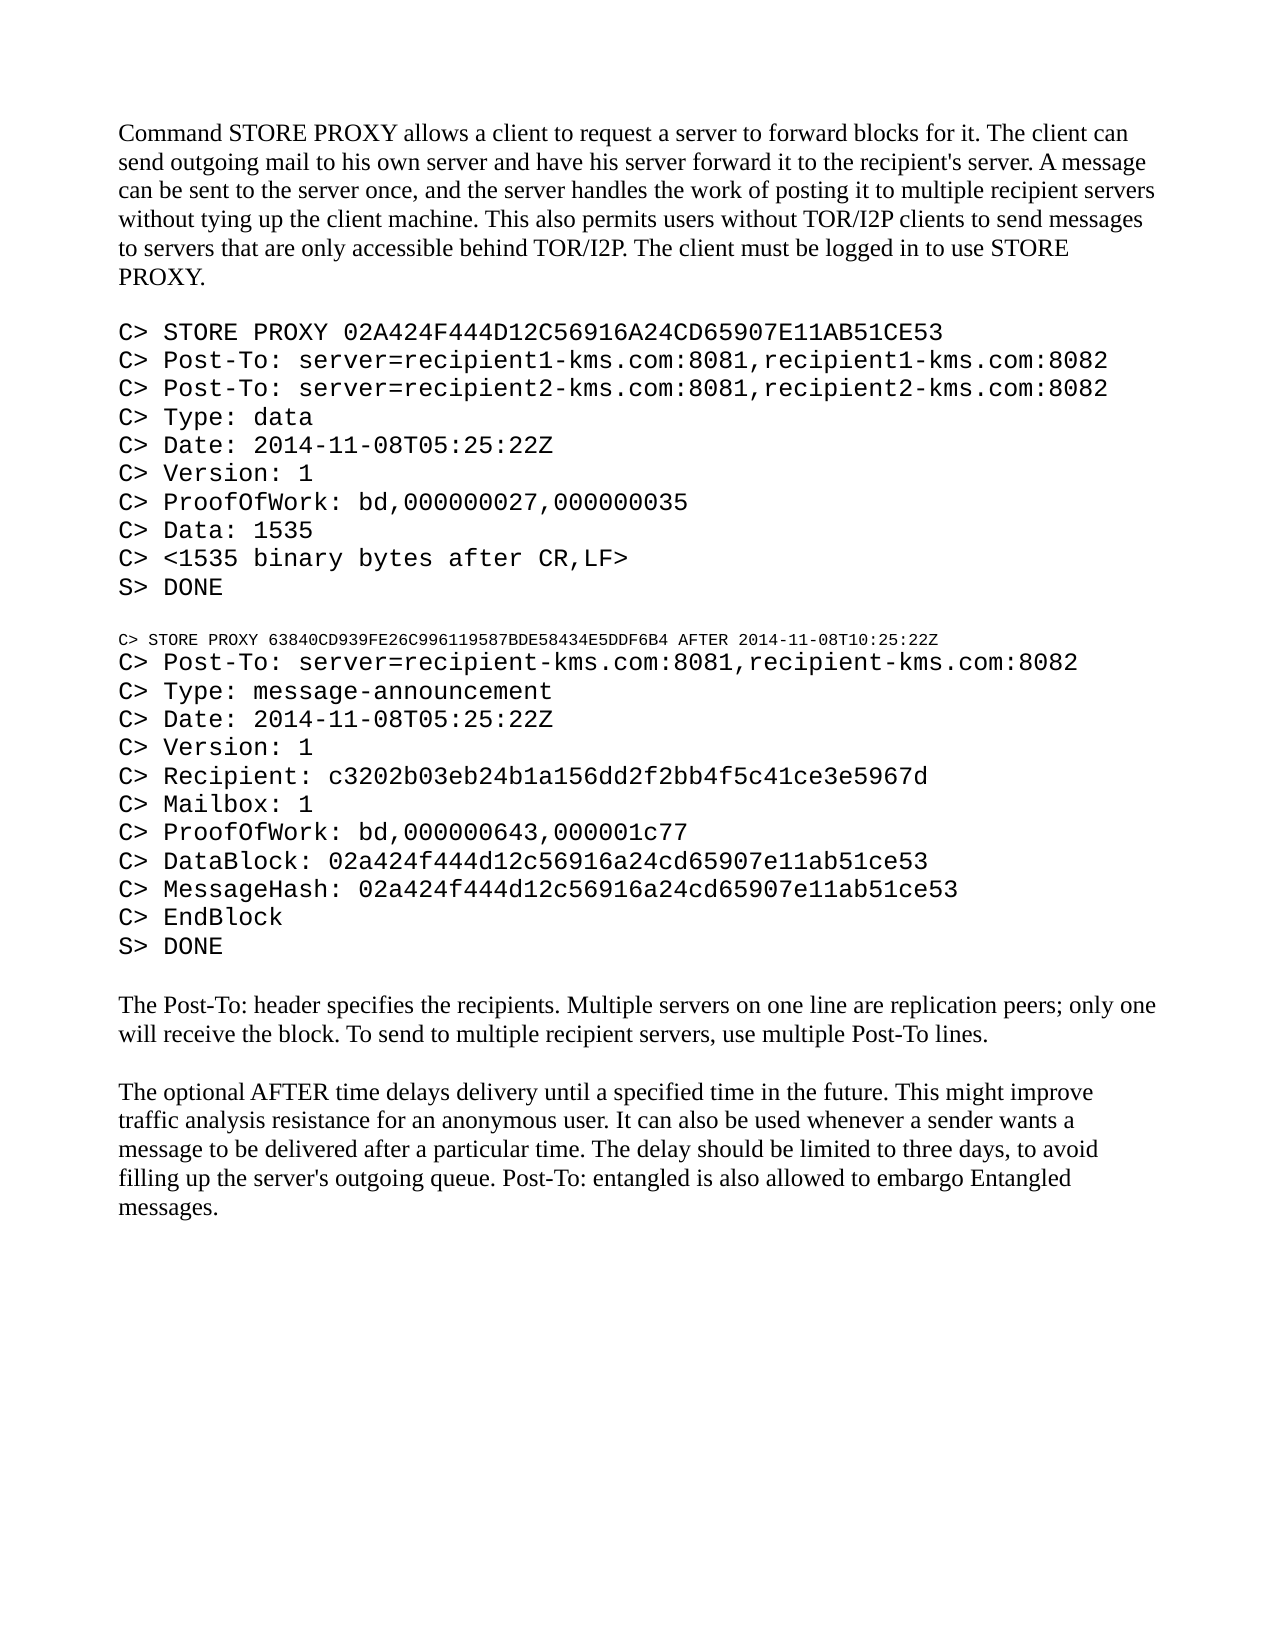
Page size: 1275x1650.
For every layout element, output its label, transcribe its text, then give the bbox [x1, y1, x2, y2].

text C> Type: message-announcement [118, 678, 1157, 707]
text Command STORE PROXY allows a client to request a server to forward blocks for it. The client can send outgoing mail to his own server and have his server forward it to the recipient's server. A message can be sent to the server once, and the server handles the work of posting it to multiple recipient servers without tying up the client machine. This also permits users without TOR/I2P clients to send messages to servers that are only accessible behind TOR/I2P. The client must be logged in to use STORE PROXY. [118, 118, 1157, 291]
text C> Post-To: server=recipient2-kms.com:8081,recipient2-kms.com:8082 [118, 376, 1157, 404]
text C> MessageHash: 02a424f444d12c56916a24cd65907e11ab51ce53 [118, 877, 1157, 905]
text C> ProofOfWork: bd,000000027,000000035 [118, 489, 1157, 518]
text S> DONE [118, 933, 1157, 962]
text C> Type: data [118, 404, 1157, 433]
text C> Date: 2014-11-08T05:25:22Z [118, 433, 1157, 461]
text C> <1535 binary bytes after CR,LF> [118, 546, 1157, 574]
text C> Mailbox: 1 [118, 792, 1157, 820]
text The optional AFTER time delays delivery until a specified time in the future. This might improve traffic analysis resistance for an anonymous user. It can also be used whenever a sender wants a message to be delivered after a particular time. The delay should be limited to three days, to avoid filling up the server's outgoing queue. Post-To: entangled is also allowed to embargo Entangled messages. [118, 1077, 1157, 1220]
text C> Date: 2014-11-08T05:25:22Z [118, 707, 1157, 735]
text C> Version: 1 [118, 461, 1157, 489]
text C> Post-To: server=recipient1-kms.com:8081,recipient1-kms.com:8082 [118, 348, 1157, 376]
text C> Post-To: server=recipient-kms.com:8081,recipient-kms.com:8082 [118, 650, 1157, 678]
text C> Data: 1535 [118, 518, 1157, 546]
text C> STORE PROXY 63840CD939FE26C996119587BDE58434E5DDF6B4 AFTER 2014-11-08T10:25:22Z [118, 631, 1157, 650]
text C> DataBlock: 02a424f444d12c56916a24cd65907e11ab51ce53 [118, 848, 1157, 877]
text C> Recipient: c3202b03eb24b1a156dd2f2bb4f5c41ce3e5967d [118, 763, 1157, 792]
text The Post-To: header specifies the recipients. Multiple servers on one line are replication peers; only one will receive the block. To send to multiple recipient servers, use multiple Post-To lines. [118, 990, 1157, 1048]
text C> EndBlock [118, 905, 1157, 933]
text S> DONE [118, 574, 1157, 603]
text C> ProofOfWork: bd,000000643,000001c77 [118, 820, 1157, 848]
text C> STORE PROXY 02A424F444D12C56916A24CD65907E11AB51CE53 [118, 319, 1157, 348]
text C> Version: 1 [118, 735, 1157, 763]
